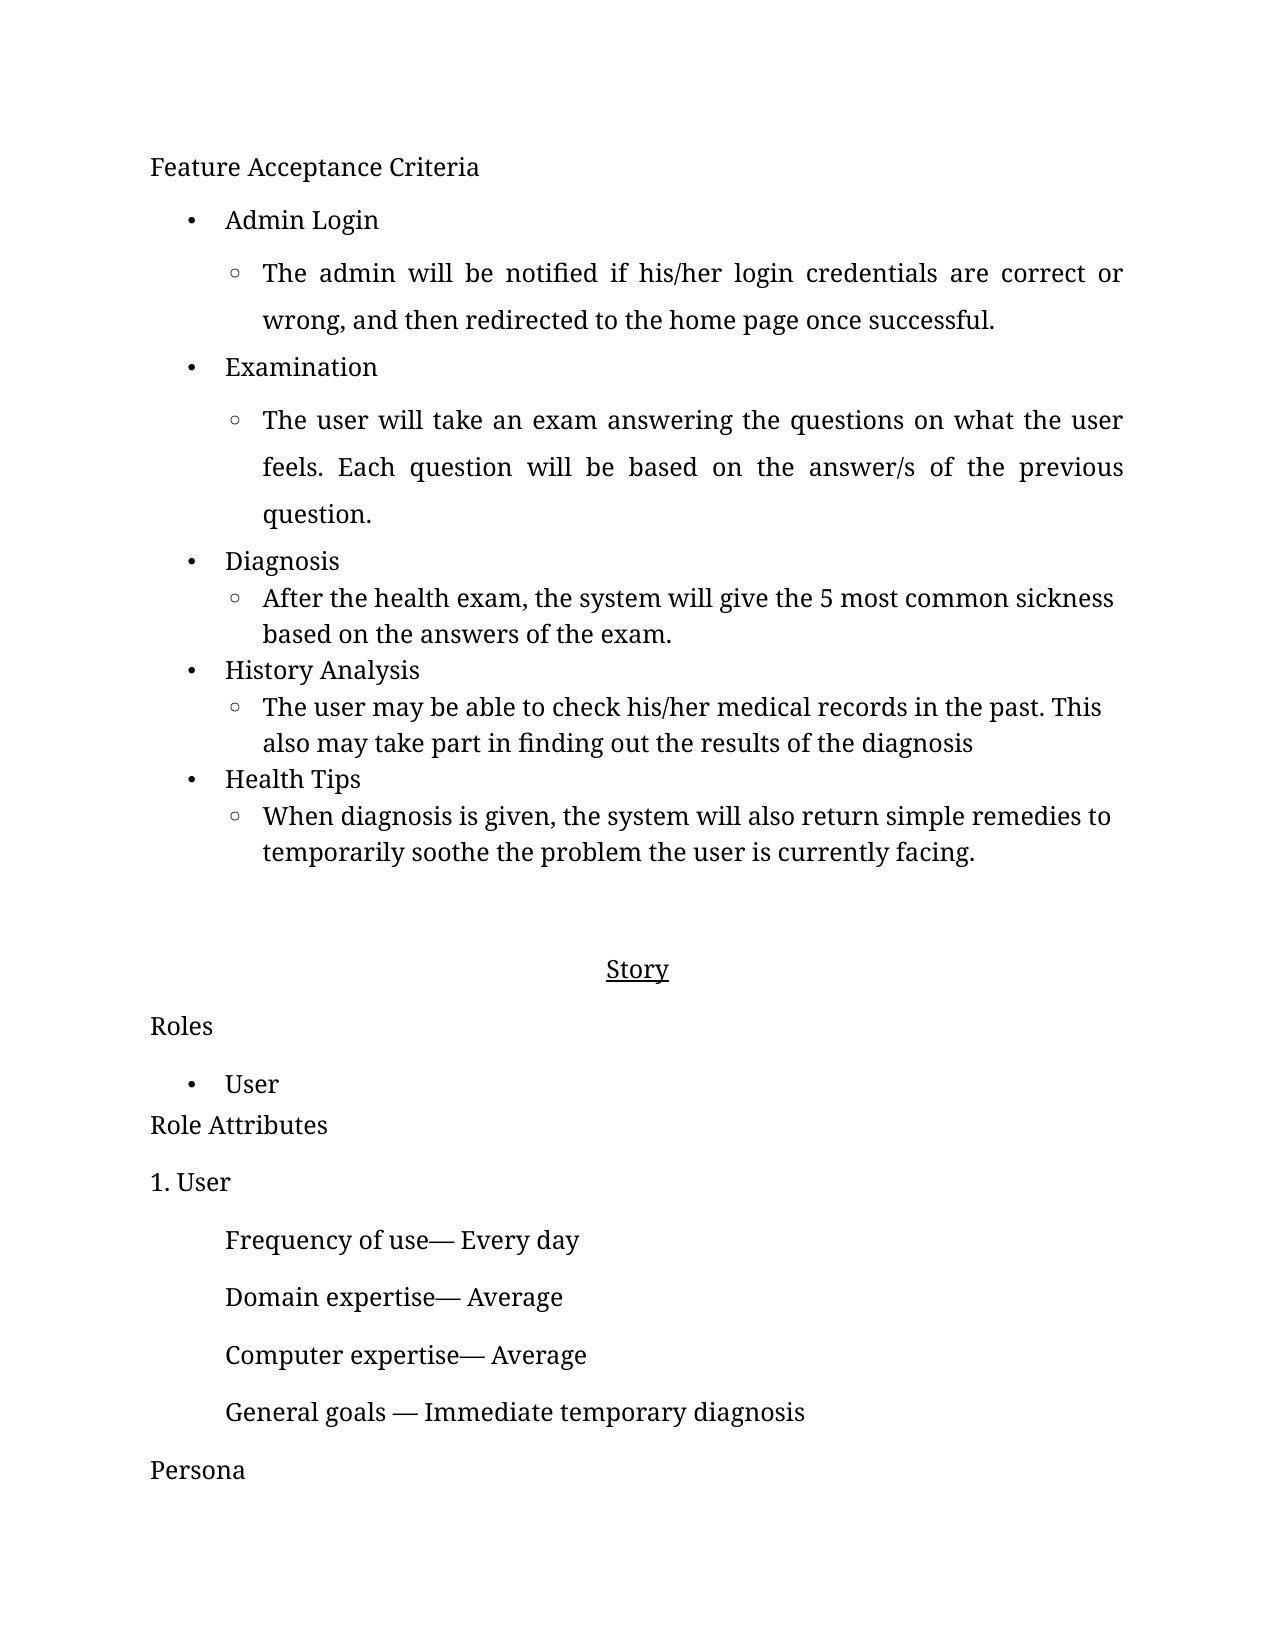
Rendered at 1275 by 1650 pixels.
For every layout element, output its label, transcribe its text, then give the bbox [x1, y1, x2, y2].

text Domain expertise— Average [225, 1280, 1125, 1314]
list User [187, 1066, 1125, 1101]
text Persona [150, 1452, 1125, 1486]
list The user will take an exam answering the questions on what the user feels. Each question will be based on the answer/s of the previous question. [225, 403, 1125, 531]
text Frequency of use— Every day [225, 1222, 1125, 1256]
text Feature Acceptance Criteria [150, 150, 1125, 184]
list Admin Login [187, 203, 1125, 237]
text Roles [150, 1009, 1125, 1043]
list Examination [187, 350, 1125, 384]
text Story [150, 951, 1125, 986]
list The admin will be notified if his/her login credentials are correct or wrong, and then redirected to the home page once successful. [225, 256, 1125, 337]
text Computer expertise— Average [225, 1337, 1125, 1371]
list Diagnosis [187, 544, 1125, 578]
list After the health exam, the system will give the 5 most common sickness based on the answers of the exam. [225, 580, 1125, 651]
list History Analysis [187, 653, 1125, 687]
list Health Tips [187, 762, 1125, 796]
text General goals — Immediate temporary diagnosis [225, 1395, 1125, 1429]
list When diagnosis is given, the system will also return simple remedies to temporarily soothe the problem the user is currently facing. [225, 798, 1125, 869]
list The user may be able to check his/her medical records in the past. This also may take part in finding out the results of the diagnosis [225, 689, 1125, 760]
text Role Attributes [150, 1107, 1125, 1141]
text 1. User [150, 1165, 1125, 1199]
